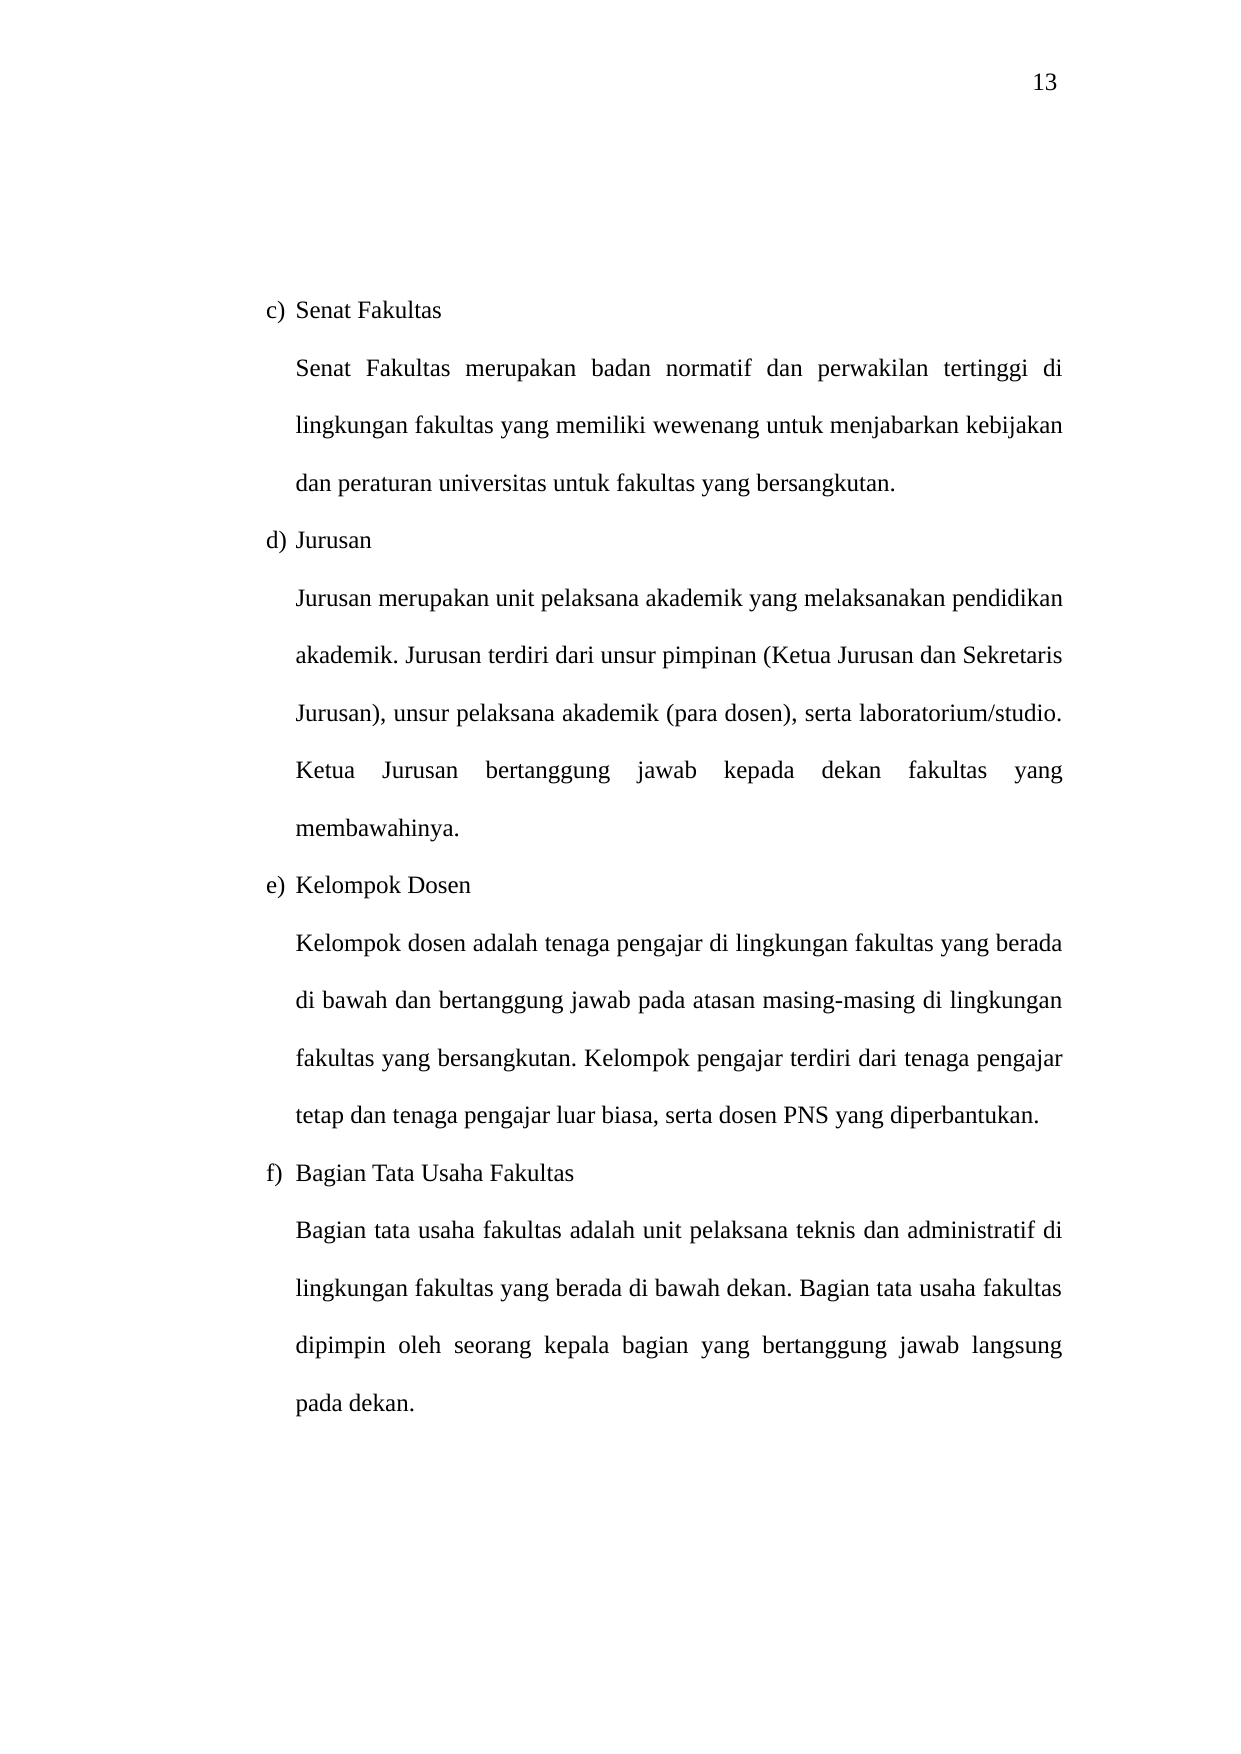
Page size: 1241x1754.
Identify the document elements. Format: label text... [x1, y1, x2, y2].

list Senat Fakultas merupakan badan normatif dan perwakilan tertinggi di lingkungan fakultas yang memiliki wewenang untuk menjabarkan kebijakan dan peraturan universitas untuk fakultas yang bersangkutan. [266, 353, 1063, 497]
list Kelompok dosen adalah tenaga pengajar di lingkungan fakultas yang berada di bawah dan bertanggung jawab pada atasan masing-masing di lingkungan fakultas yang bersangkutan. Kelompok pengajar terdiri dari tenaga pengajar tetap dan tenaga pengajar luar biasa, serta dosen PNS yang diperbantukan. [266, 928, 1063, 1129]
list Jurusan [266, 525, 1063, 554]
list Bagian tata usaha fakultas adalah unit pelaksana teknis dan administratif di lingkungan fakultas yang berada di bawah dekan. Bagian tata usaha fakultas dipimpin oleh seorang kepala bagian yang bertanggung jawab langsung pada dekan. [266, 1215, 1063, 1417]
list Jurusan merupakan unit pelaksana akademik yang melaksanakan pendidikan akademik. Jurusan terdiri dari unsur pimpinan (Ketua Jurusan dan Sekretaris Jurusan), unsur pelaksana akademik (para dosen), serta laboratorium/studio. Ketua Jurusan bertanggung jawab kepada dekan fakultas yang membawahinya. [266, 583, 1063, 842]
list Senat Fakultas [266, 295, 1063, 324]
list Bagian Tata Usaha Fakultas [266, 1158, 1063, 1187]
list Kelompok Dosen [266, 870, 1063, 899]
